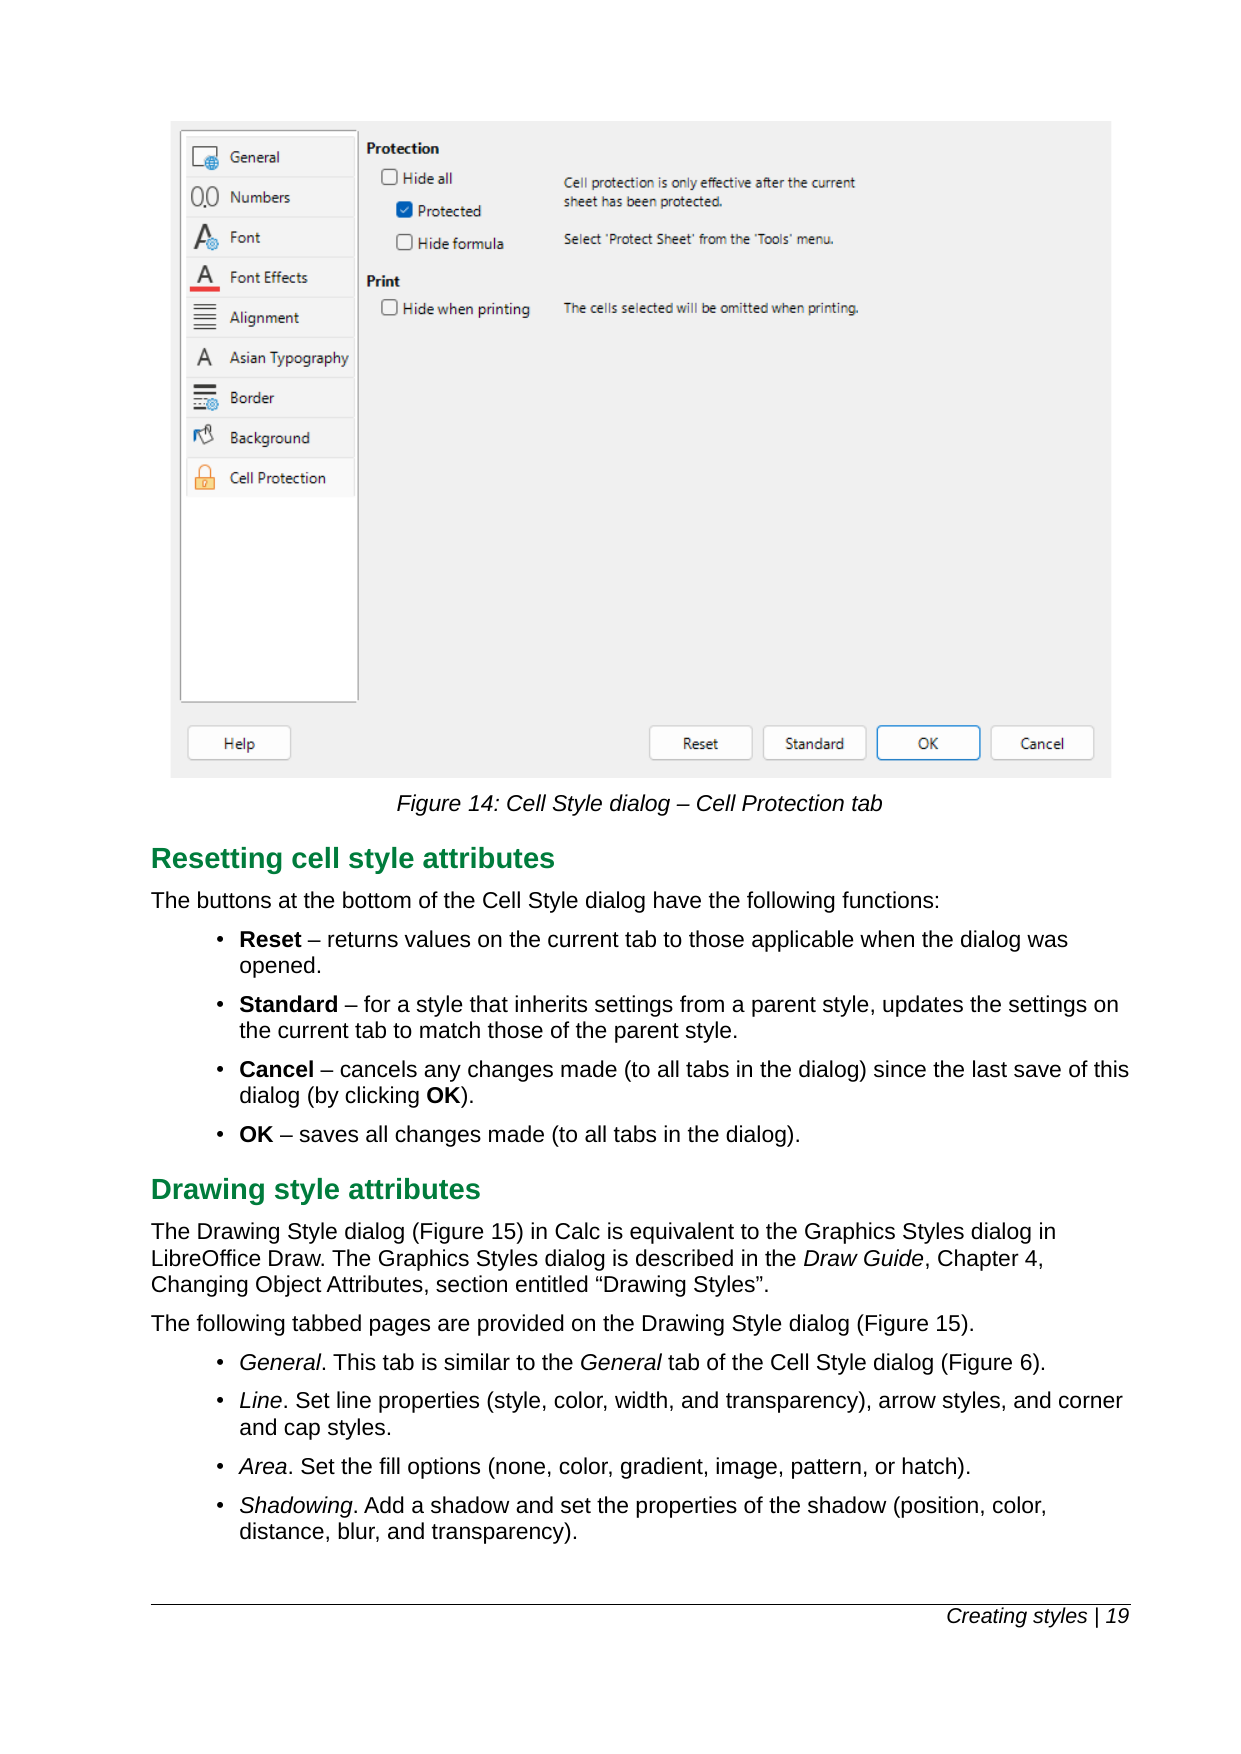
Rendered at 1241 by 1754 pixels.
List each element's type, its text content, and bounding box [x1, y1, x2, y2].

list General. This tab is similar to the General tab of the Cell Style dialog (Figure 6). [224, 1349, 1131, 1375]
subtitle Resetting cell style attributes [151, 841, 1131, 874]
list OK – saves all changes made (to all tabs in the dialog). [224, 1121, 1131, 1147]
list Shadowing. Add a shadow and set the properties of the shadow (position, color, distance, blur, and transparency). [224, 1492, 1131, 1544]
list Standard – for a style that inherits settings from a parent style, updates the settings on the current tab to match those of the parent style. [224, 991, 1131, 1043]
list Reset – returns values on the current tab to those applicable when the dialog was opened. [224, 926, 1131, 978]
text Figure 14: Cell Style dialog – Cell Protection tab [170, 789, 1111, 816]
list Line. Set line properties (style, color, width, and transparency), arrow styles, and corner and cap styles. [224, 1387, 1131, 1440]
list The following tabbed pages are provided on the Drawing Style dialog (Figure 15). [151, 1310, 1131, 1336]
list The buttons at the bottom of the Cell Style dialog have the following functions: [151, 887, 1131, 913]
list Cancel – cancels any changes made (to all tabs in the dialog) since the last save of this dialog (by clicking OK). [224, 1056, 1131, 1109]
list Area. Set the fill options (none, color, gradient, image, pattern, or hatch). [224, 1453, 1131, 1479]
text The Drawing Style dialog (Figure 15) in Calc is equivalent to the Graphics Styles dialog in LibreOffice Draw. The Graphics Styles dialog is described in the Draw Guide, Chapter 4, Changing Object Attributes, section entitled “Drawing Styles”. [151, 1218, 1131, 1297]
picture [170, 121, 1112, 778]
subtitle Drawing style attributes [151, 1172, 1131, 1206]
